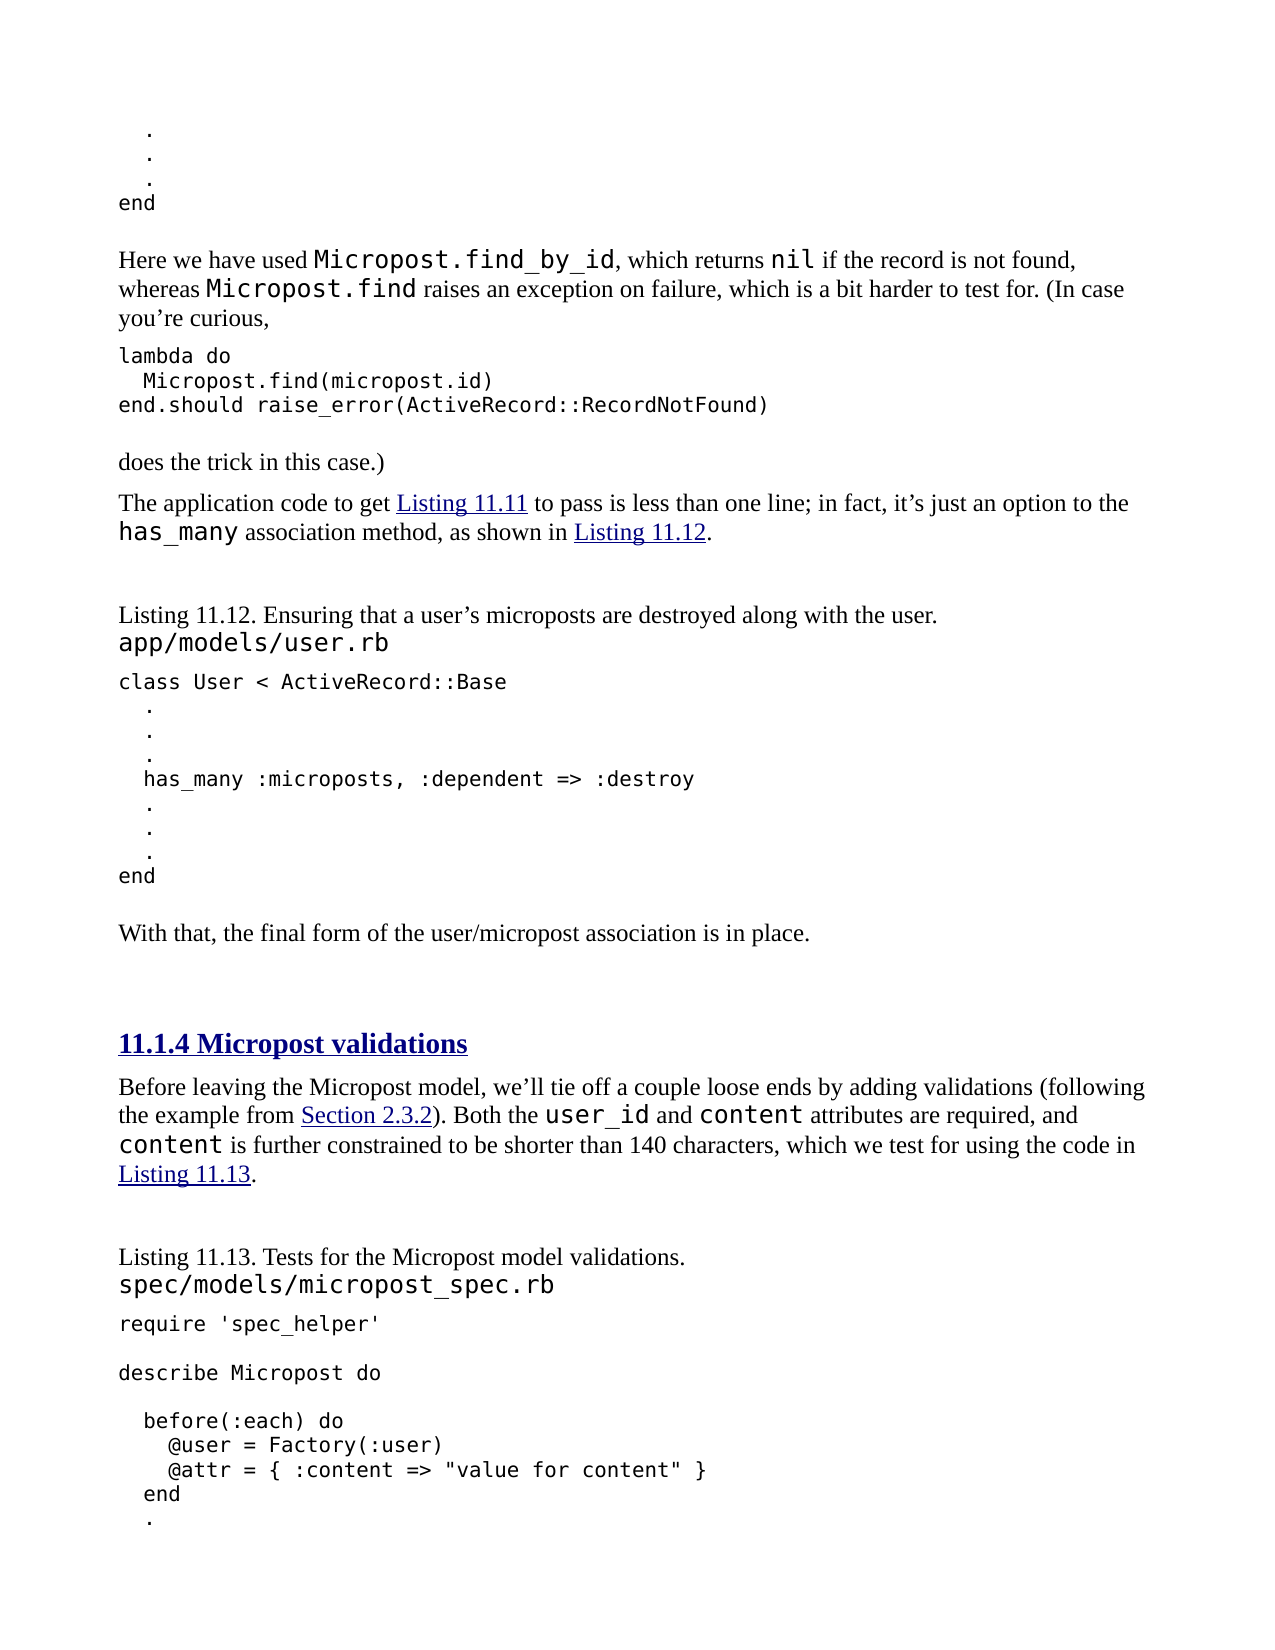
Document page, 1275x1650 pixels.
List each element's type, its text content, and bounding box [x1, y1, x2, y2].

text . [118, 743, 1157, 767]
text . [118, 1506, 1157, 1531]
text end [118, 864, 1157, 889]
text . [118, 840, 1157, 864]
text . [118, 142, 1157, 167]
text end [118, 191, 1157, 215]
text . [118, 118, 1157, 142]
text lambda do [118, 344, 1157, 369]
text With that, the final form of the user/micropost association is in place. [118, 918, 1157, 947]
text end.should raise_error(ActiveRecord::RecordNotFound) [118, 393, 1157, 417]
text has_many :microposts, :dependent => :destroy [118, 767, 1157, 792]
text . [118, 816, 1157, 840]
text does the trick in this case.) [118, 447, 1157, 476]
text Listing 11.13. Tests for the Micropost model validations. spec/models/micropost_spec.rb [118, 1242, 1157, 1299]
text describe Micropost do [118, 1361, 1157, 1385]
text . [118, 792, 1157, 816]
text class User < ActiveRecord::Base [118, 670, 1157, 694]
text The application code to get Listing 11.11 to pass is less than one line; in fact, it’s just an option to the has_many association method, as shown in Listing 11.12. [118, 488, 1157, 546]
text Listing 11.12. Ensuring that a user’s microposts are destroyed along with the user. app/models/user.rb [118, 600, 1157, 658]
text Micropost.find(micropost.id) [118, 369, 1157, 393]
subtitle 11.1.4 Micropost validations [118, 1026, 1157, 1059]
text Before leaving the Micropost model, we’ll tie off a couple loose ends by adding validations (following the example from Section 2.3.2). Both the user_id and content attributes are required, and content is further constrained to be shorter than 140 characters, which we test for using the code in Listing 11.13. [118, 1072, 1157, 1188]
text @attr = { :content => "value for content" } [118, 1458, 1157, 1482]
text @user = Factory(:user) [118, 1433, 1157, 1458]
text . [118, 167, 1157, 191]
text before(:each) do [118, 1409, 1157, 1433]
text . [118, 719, 1157, 743]
text end [118, 1482, 1157, 1506]
text require 'spec_helper' [118, 1312, 1157, 1336]
text Here we have used Micropost.find_by_id, which returns nil if the record is not found, whereas Micropost.find raises an exception on failure, which is a bit harder to test for. (In case you’re curious, [118, 245, 1157, 332]
text . [118, 694, 1157, 719]
